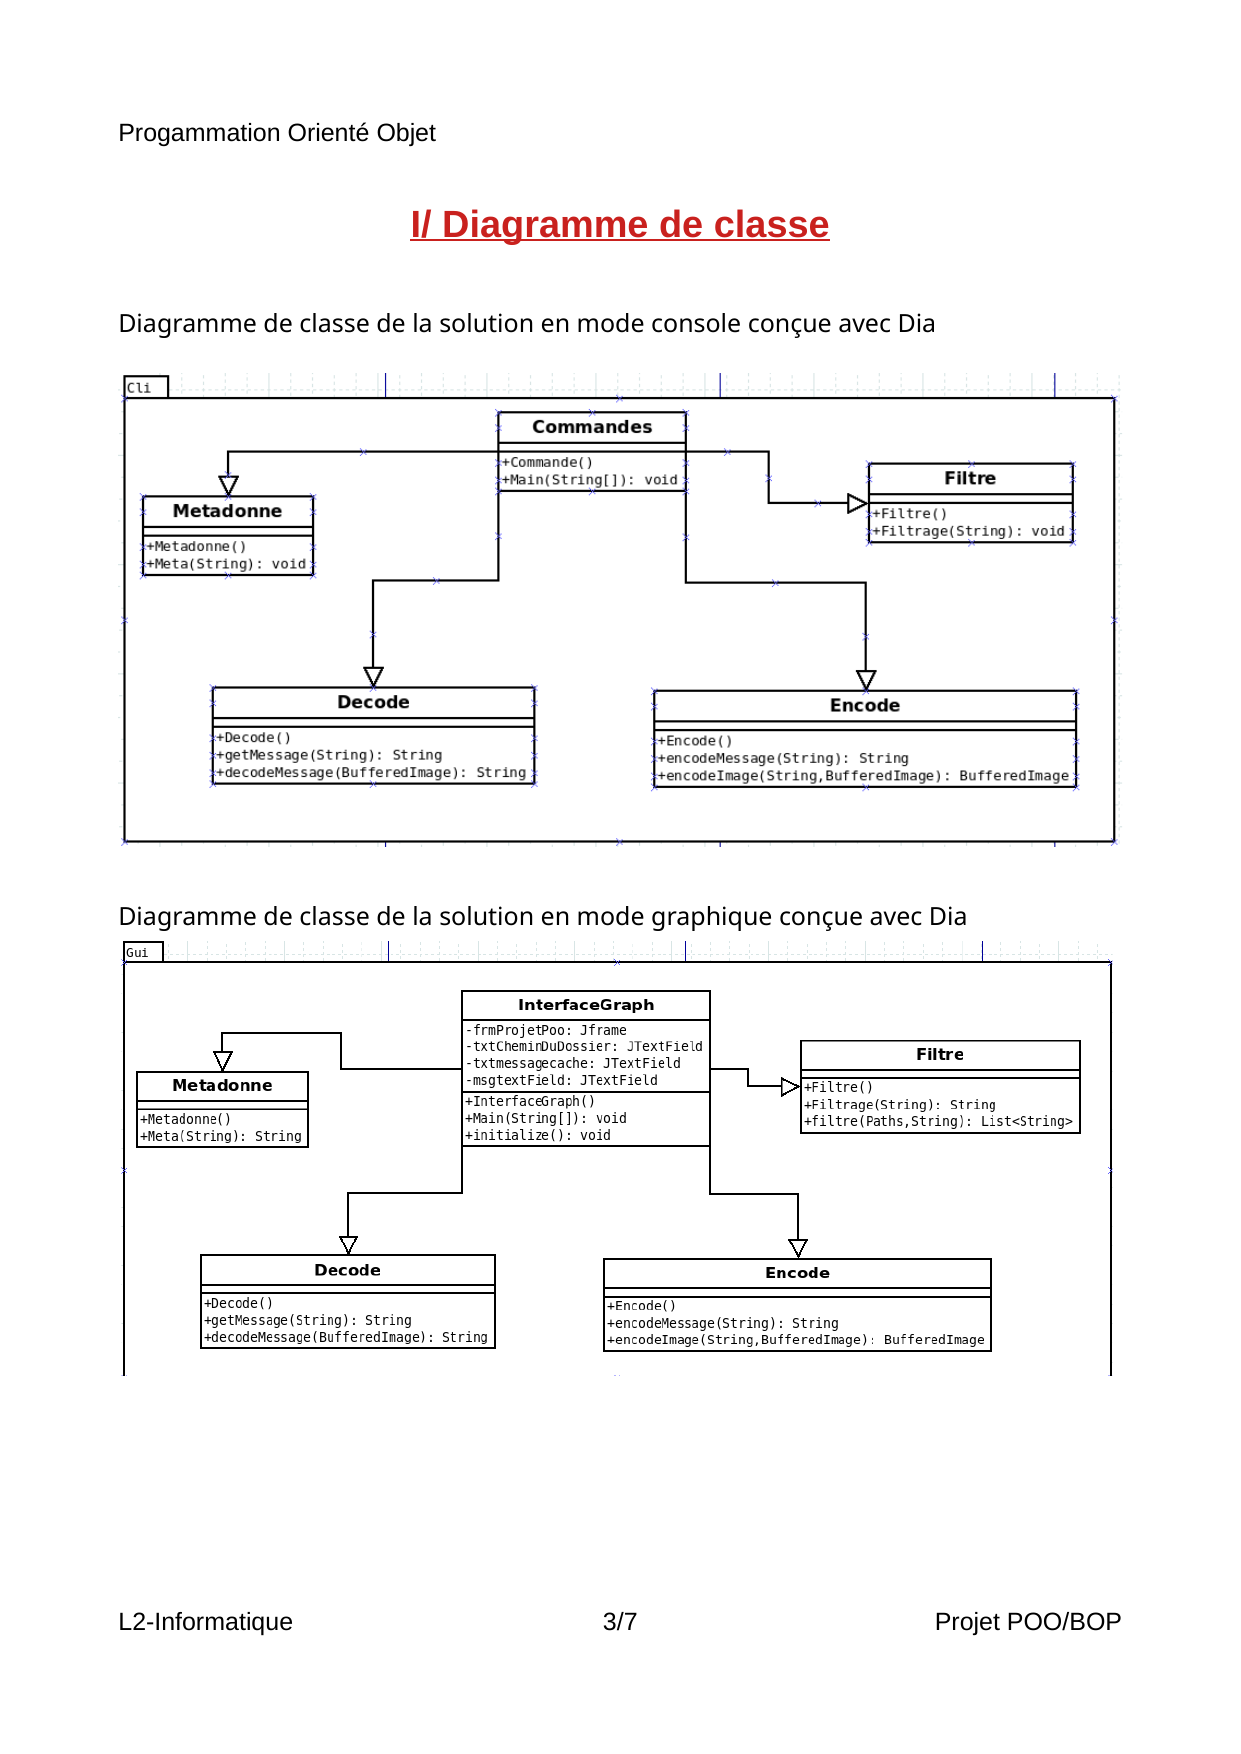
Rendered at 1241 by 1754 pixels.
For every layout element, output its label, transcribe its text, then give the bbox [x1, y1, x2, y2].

text Diagramme de classe de la solution en mode graphique conçue avec Dia [118, 898, 1122, 932]
picture [118, 373, 1123, 847]
text Diagramme de classe de la solution en mode console conçue avec Dia [118, 305, 1122, 339]
subtitle I/ Diagramme de classe [118, 201, 1122, 245]
picture [121, 941, 1113, 1376]
